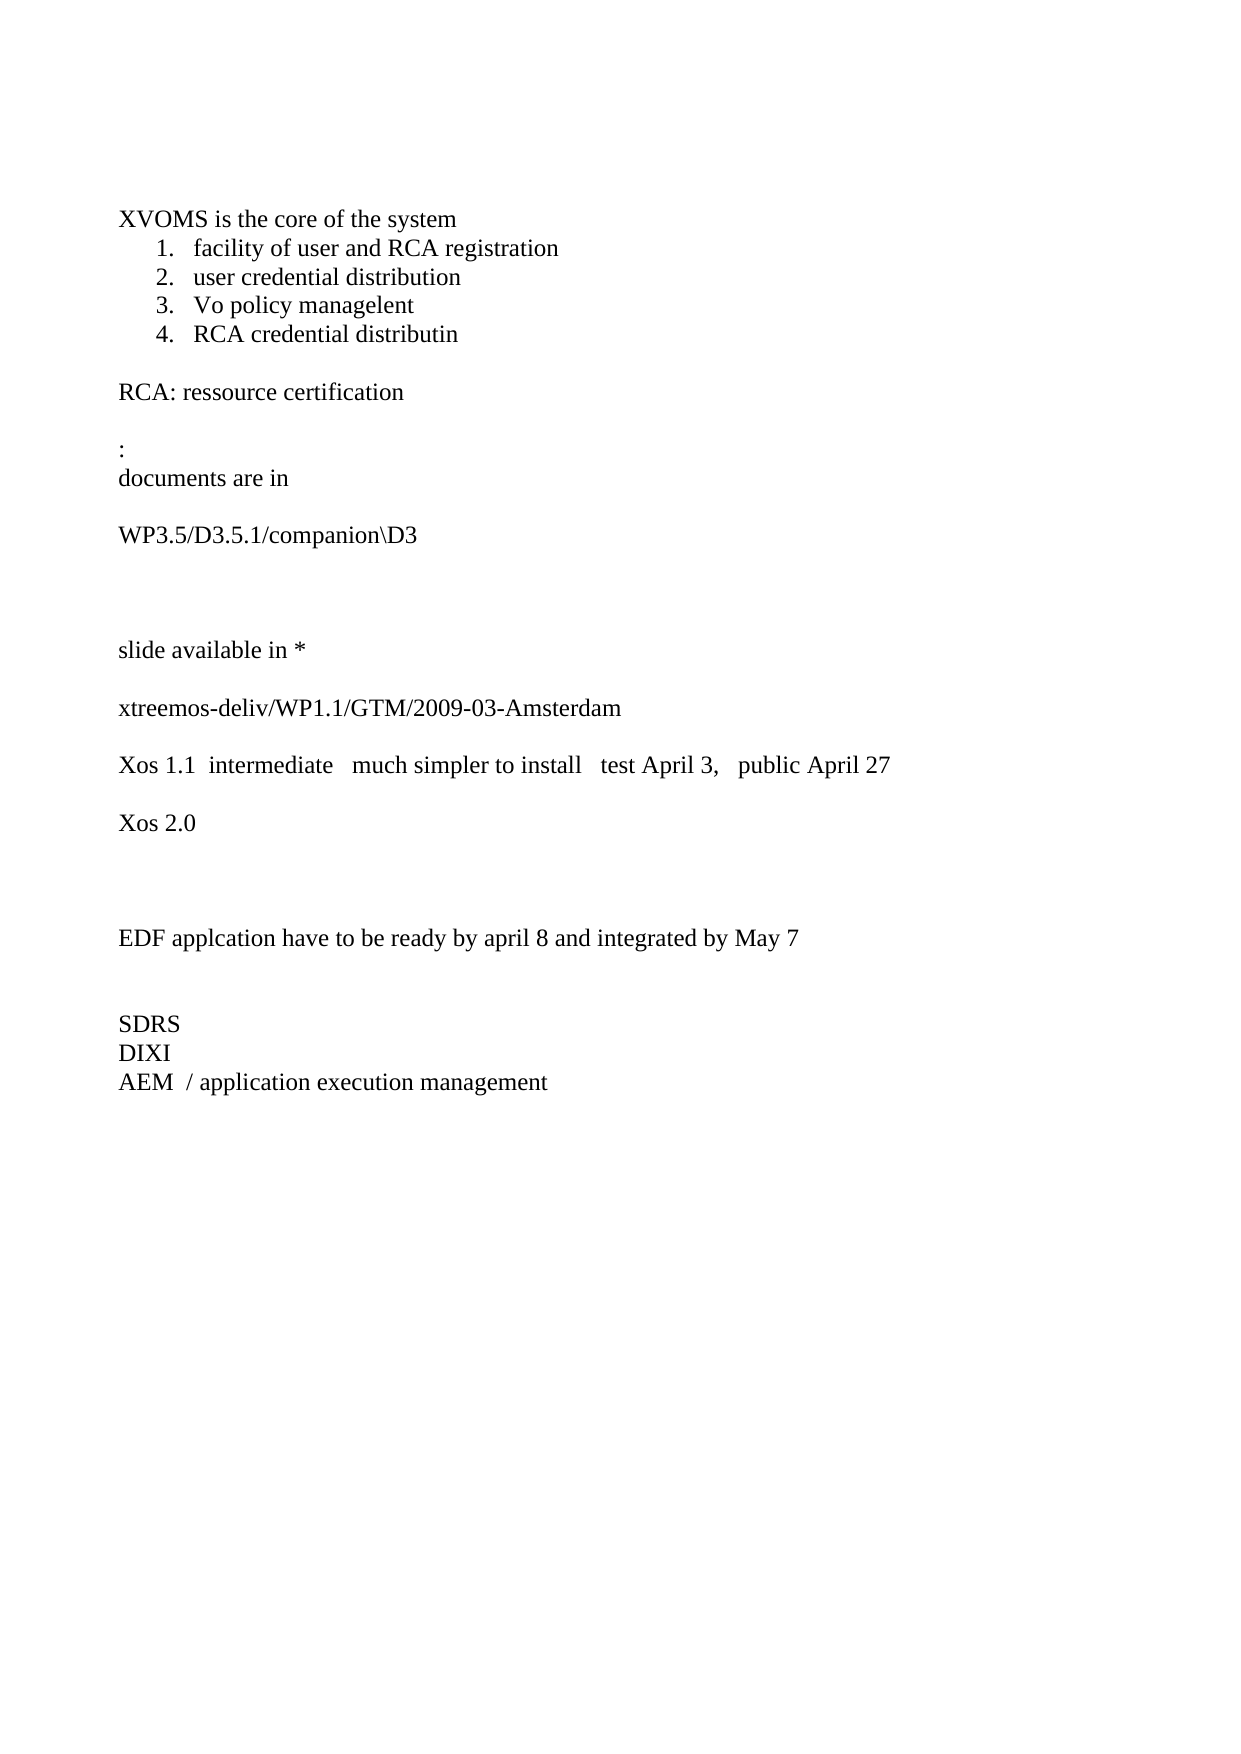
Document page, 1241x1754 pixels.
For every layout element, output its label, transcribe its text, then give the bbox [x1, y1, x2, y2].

list RCA credential distributin [156, 319, 1122, 348]
text EDF applcation have to be ready by april 8 and integrated by May 7 [118, 923, 1122, 952]
list facility of user and RCA registration [156, 233, 1122, 262]
text Xos 2.0 [118, 808, 1122, 837]
text xtreemos-deliv/WP1.1/GTM/2009-03-Amsterdam [118, 693, 1122, 722]
list user credential distribution [156, 262, 1122, 291]
text DIXI [118, 1038, 1122, 1067]
text AEM / application execution management [118, 1067, 1122, 1096]
text slide available in * [118, 636, 1122, 664]
text RCA: ressource certification [118, 377, 1122, 406]
text : [118, 434, 1122, 463]
text SDRS [118, 1009, 1122, 1038]
list Vo policy managelent [156, 291, 1122, 319]
text documents are in [118, 463, 1122, 492]
text XVOMS is the core of the system [118, 204, 1122, 233]
text WP3.5/D3.5.1/companion\D3 [118, 521, 1122, 549]
text Xos 1.1 intermediate much simpler to install test April 3, public April 27 [118, 751, 1122, 779]
